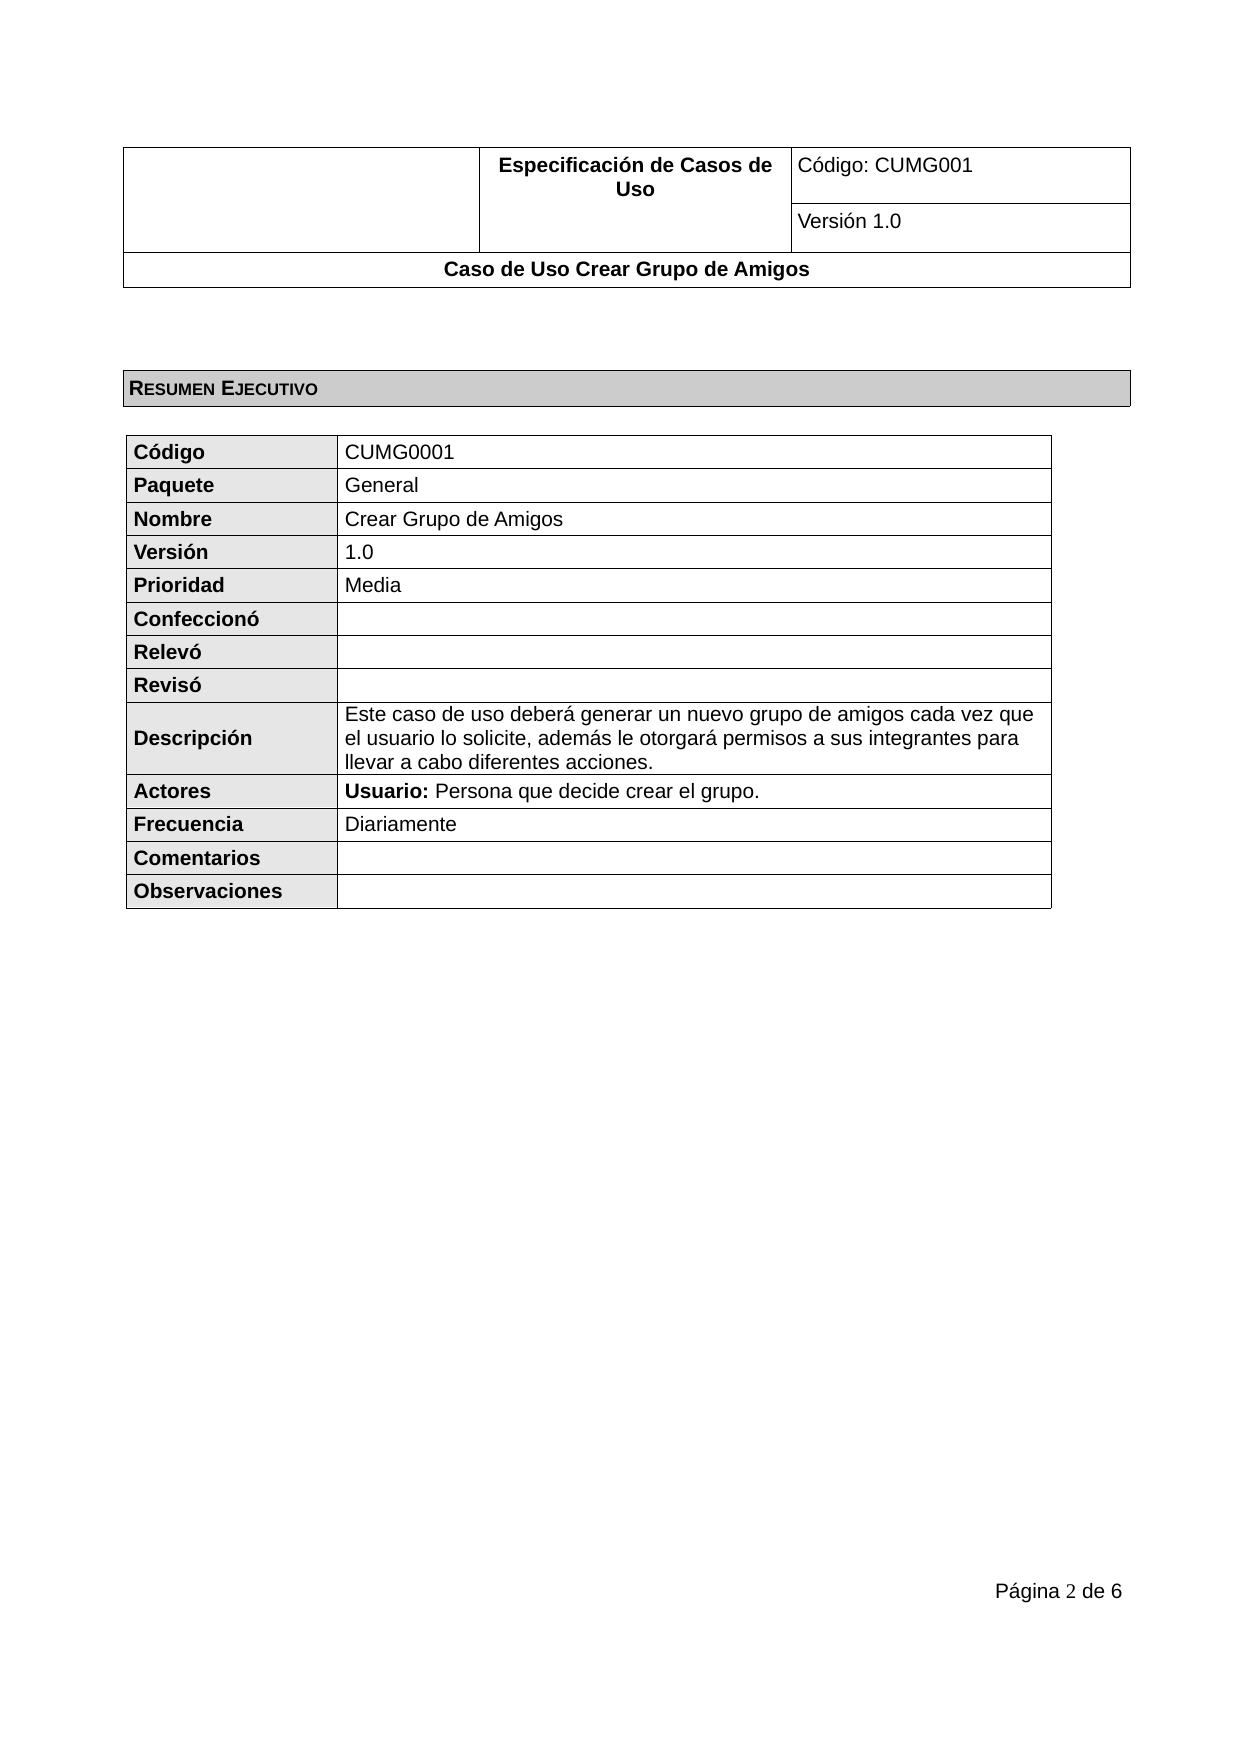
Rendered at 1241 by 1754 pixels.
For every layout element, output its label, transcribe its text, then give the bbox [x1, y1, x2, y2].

table_cell Comentarios [127, 842, 337, 874]
table_cell Crear Grupo de Amigos [338, 503, 1051, 535]
table_cell Frecuencia [127, 809, 337, 841]
table_cell Descripción [127, 703, 337, 774]
table_cell [338, 842, 1051, 874]
table_header CUMG0001 [338, 436, 1051, 468]
table_cell General [338, 469, 1051, 502]
table_cell Usuario: Persona que decide crear el grupo. [338, 775, 1051, 807]
table_header Resumen Ejecutivo [124, 371, 1130, 406]
table_cell Confeccionó [127, 603, 337, 635]
table_cell [338, 669, 1051, 702]
table_cell [338, 875, 1051, 907]
table_cell Nombre [127, 503, 337, 535]
table_header Código [127, 436, 337, 468]
table_cell Prioridad [127, 569, 337, 602]
table_cell Versión [127, 536, 337, 568]
table_cell [338, 636, 1051, 668]
table_cell 1.0 [338, 536, 1051, 568]
table_cell Este caso de uso deberá generar un nuevo grupo de amigos cada vez que el usuario lo solicite, además le otorgará permisos a sus integrantes para llevar a cabo diferentes acciones. [338, 703, 1051, 774]
table_cell Revisó [127, 669, 337, 702]
table_cell Media [338, 569, 1051, 602]
table_cell [338, 603, 1051, 635]
table_cell Relevó [127, 636, 337, 668]
table_cell Observaciones [127, 875, 337, 907]
table_cell Paquete [127, 469, 337, 502]
table_cell Diariamente [338, 809, 1051, 841]
table_cell Actores [127, 775, 337, 807]
